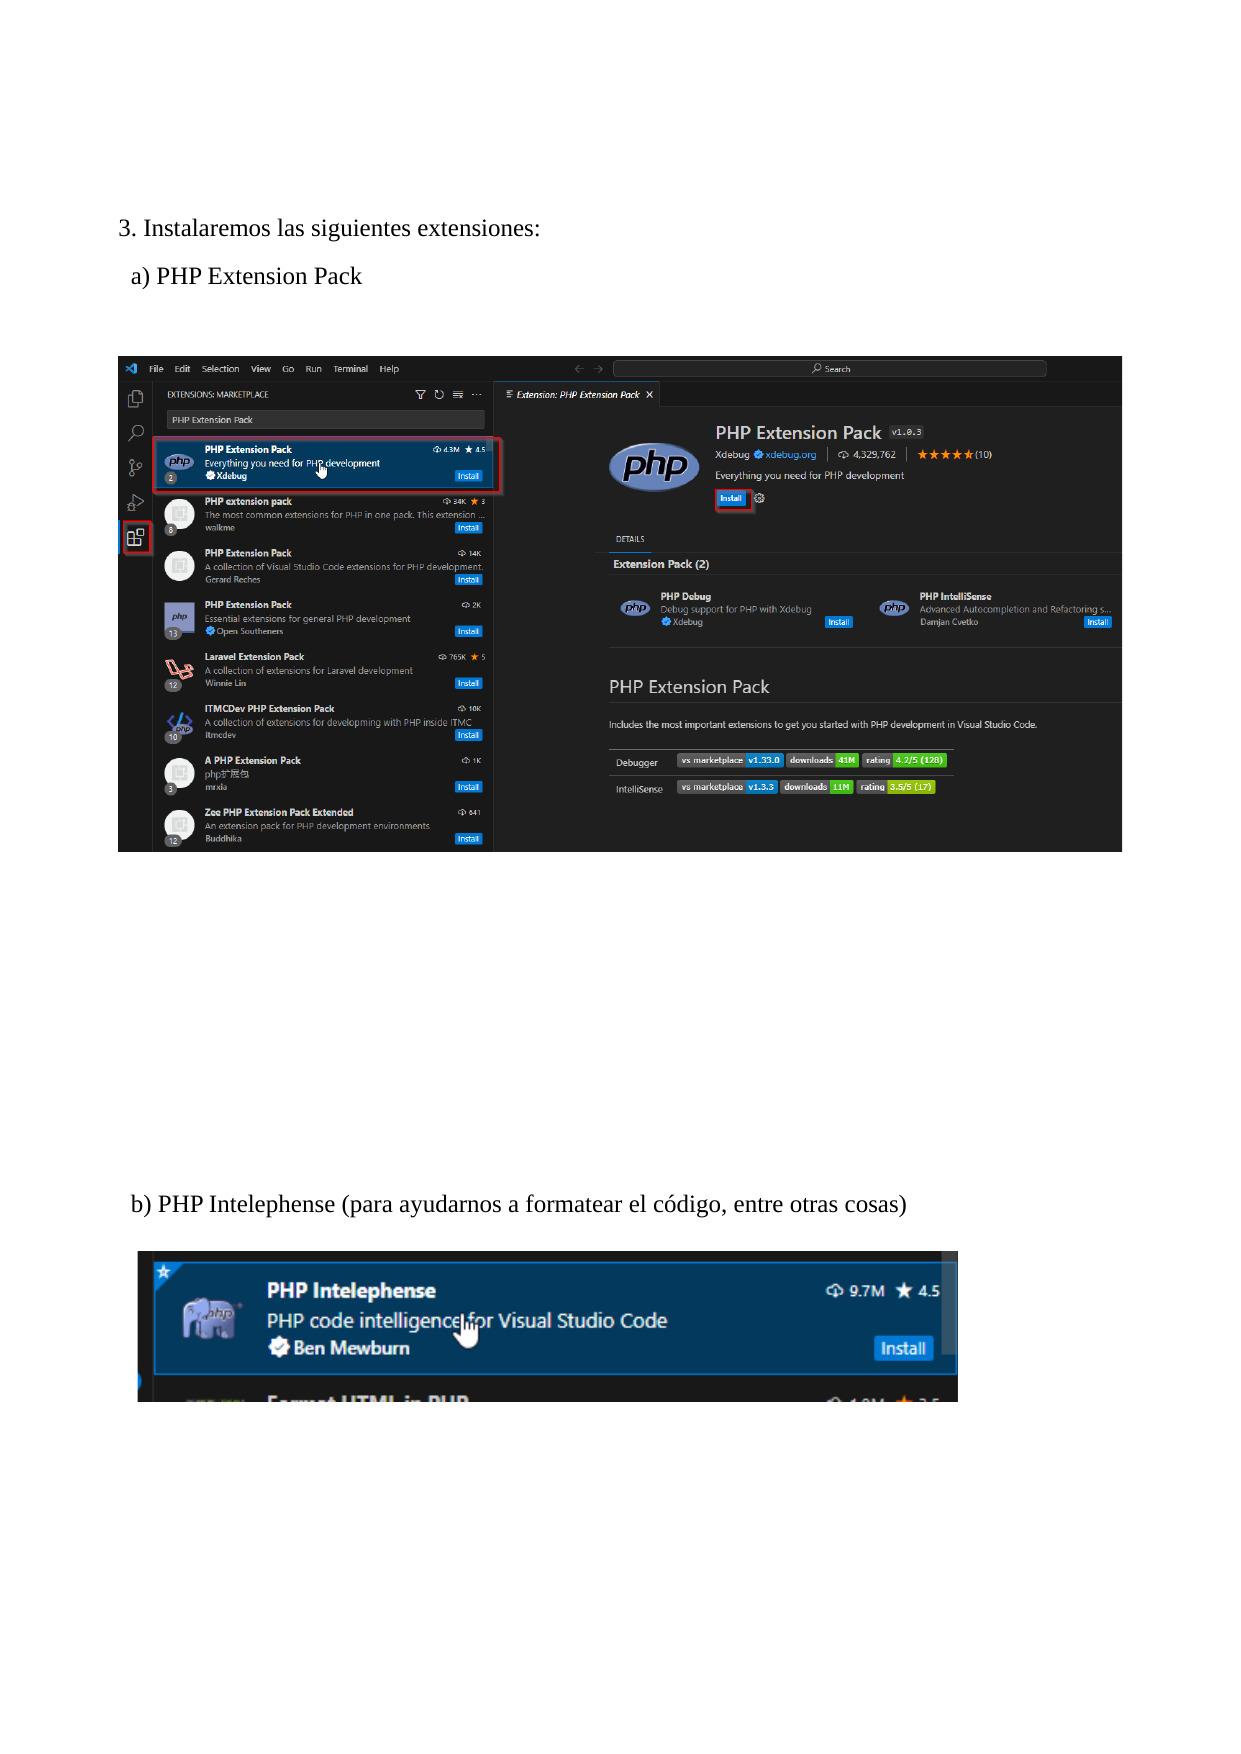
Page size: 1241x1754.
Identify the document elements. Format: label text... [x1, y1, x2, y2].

text b) PHP Intelephense (para ayudarnos a formatear el código, entre otras cosas) [118, 1189, 1122, 1217]
picture [137, 1251, 958, 1402]
text a) PHP Extension Pack [118, 261, 1122, 290]
picture [118, 356, 1123, 852]
text 3. Instalaremos las siguientes extensiones: [118, 213, 1122, 242]
